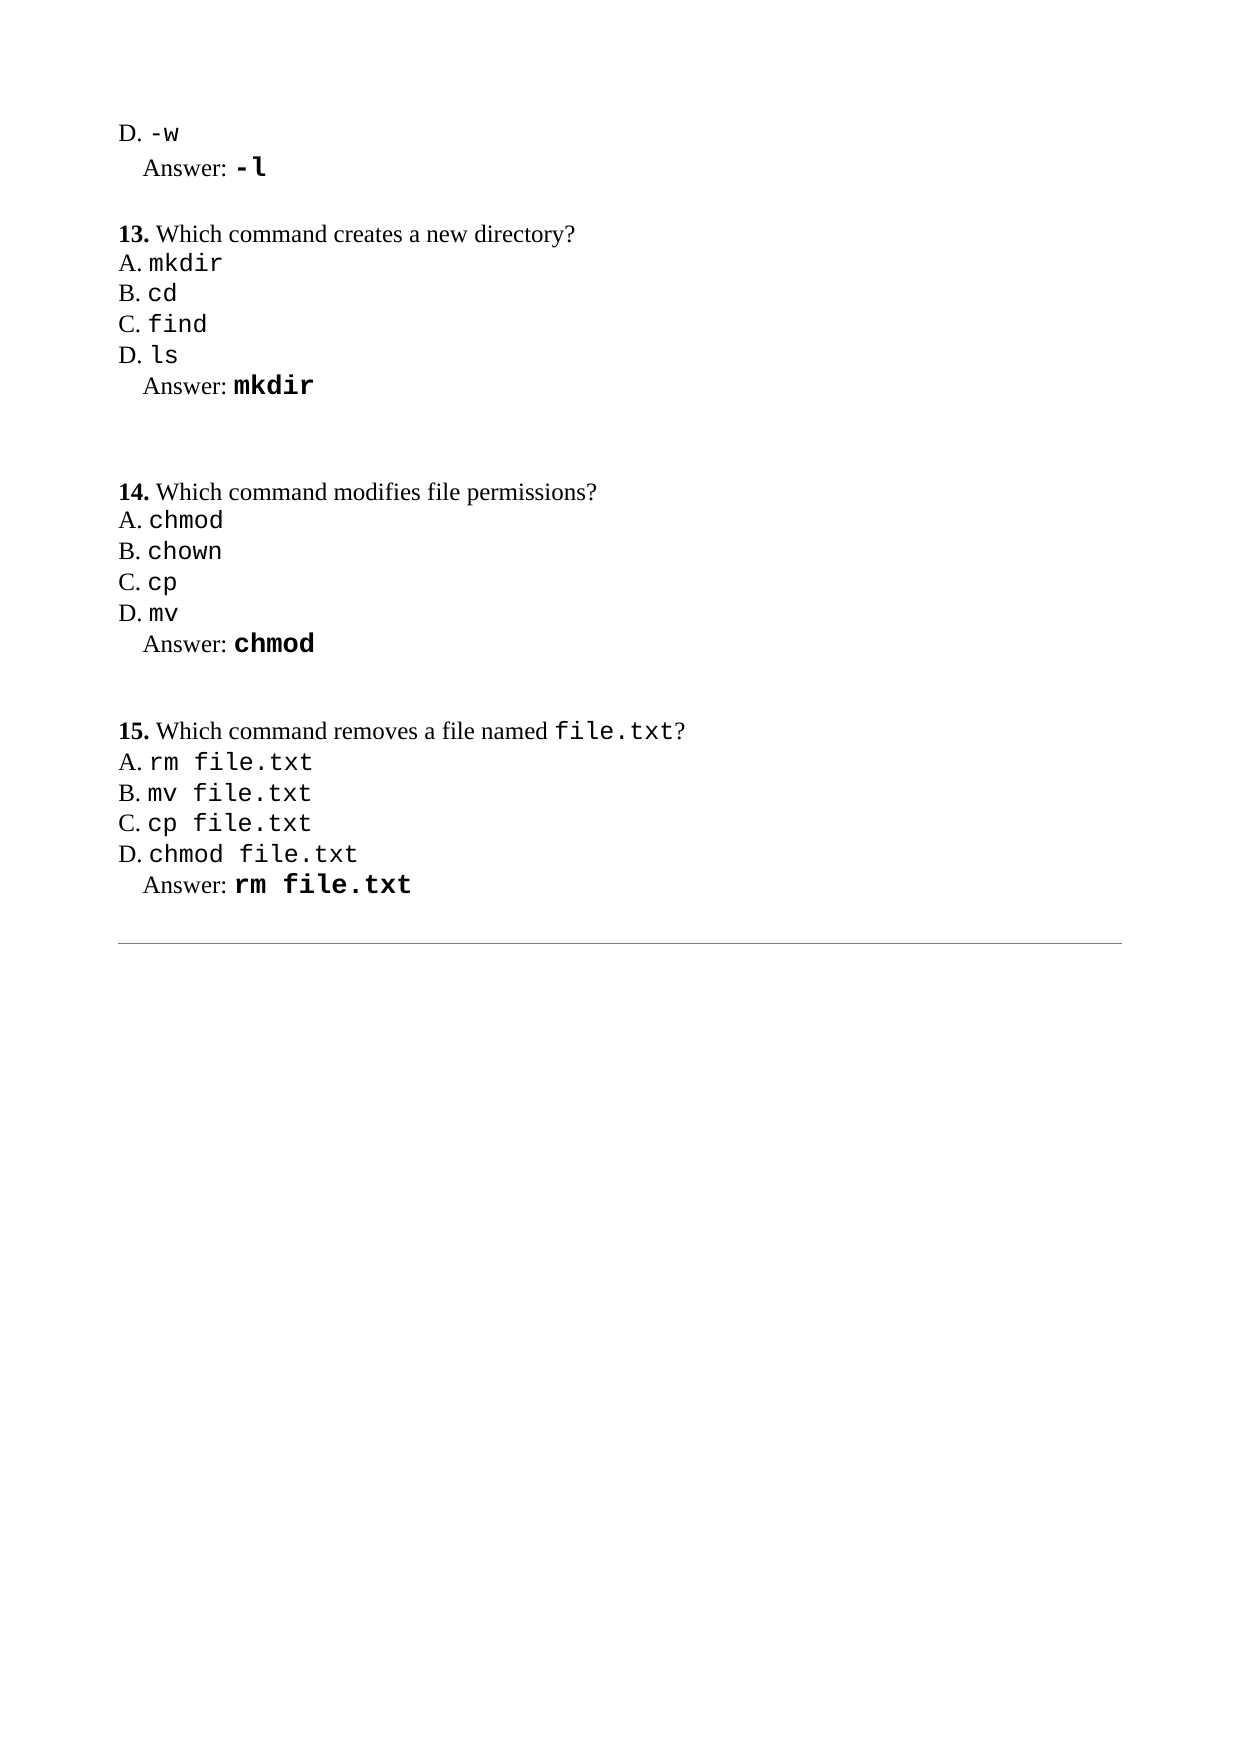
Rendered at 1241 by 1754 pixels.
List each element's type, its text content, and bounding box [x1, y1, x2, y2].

text D. -w ✅ Answer: -l [118, 118, 1122, 185]
subtitle 15. Which command removes a file named file.txt? A. rm file.txt B. mv file.txt C. cp file.txt D. chmod file.txt ✅ Answer: rm file.txt [118, 716, 1122, 902]
subtitle 14. Which command modifies file permissions? A. chmod B. chown C. cp D. mv ✅ Answer: chmod [118, 477, 1122, 660]
subtitle 13. Which command creates a new directory? A. mkdir B. cd C. find D. ls ✅ Answer: mkdir [118, 219, 1122, 402]
